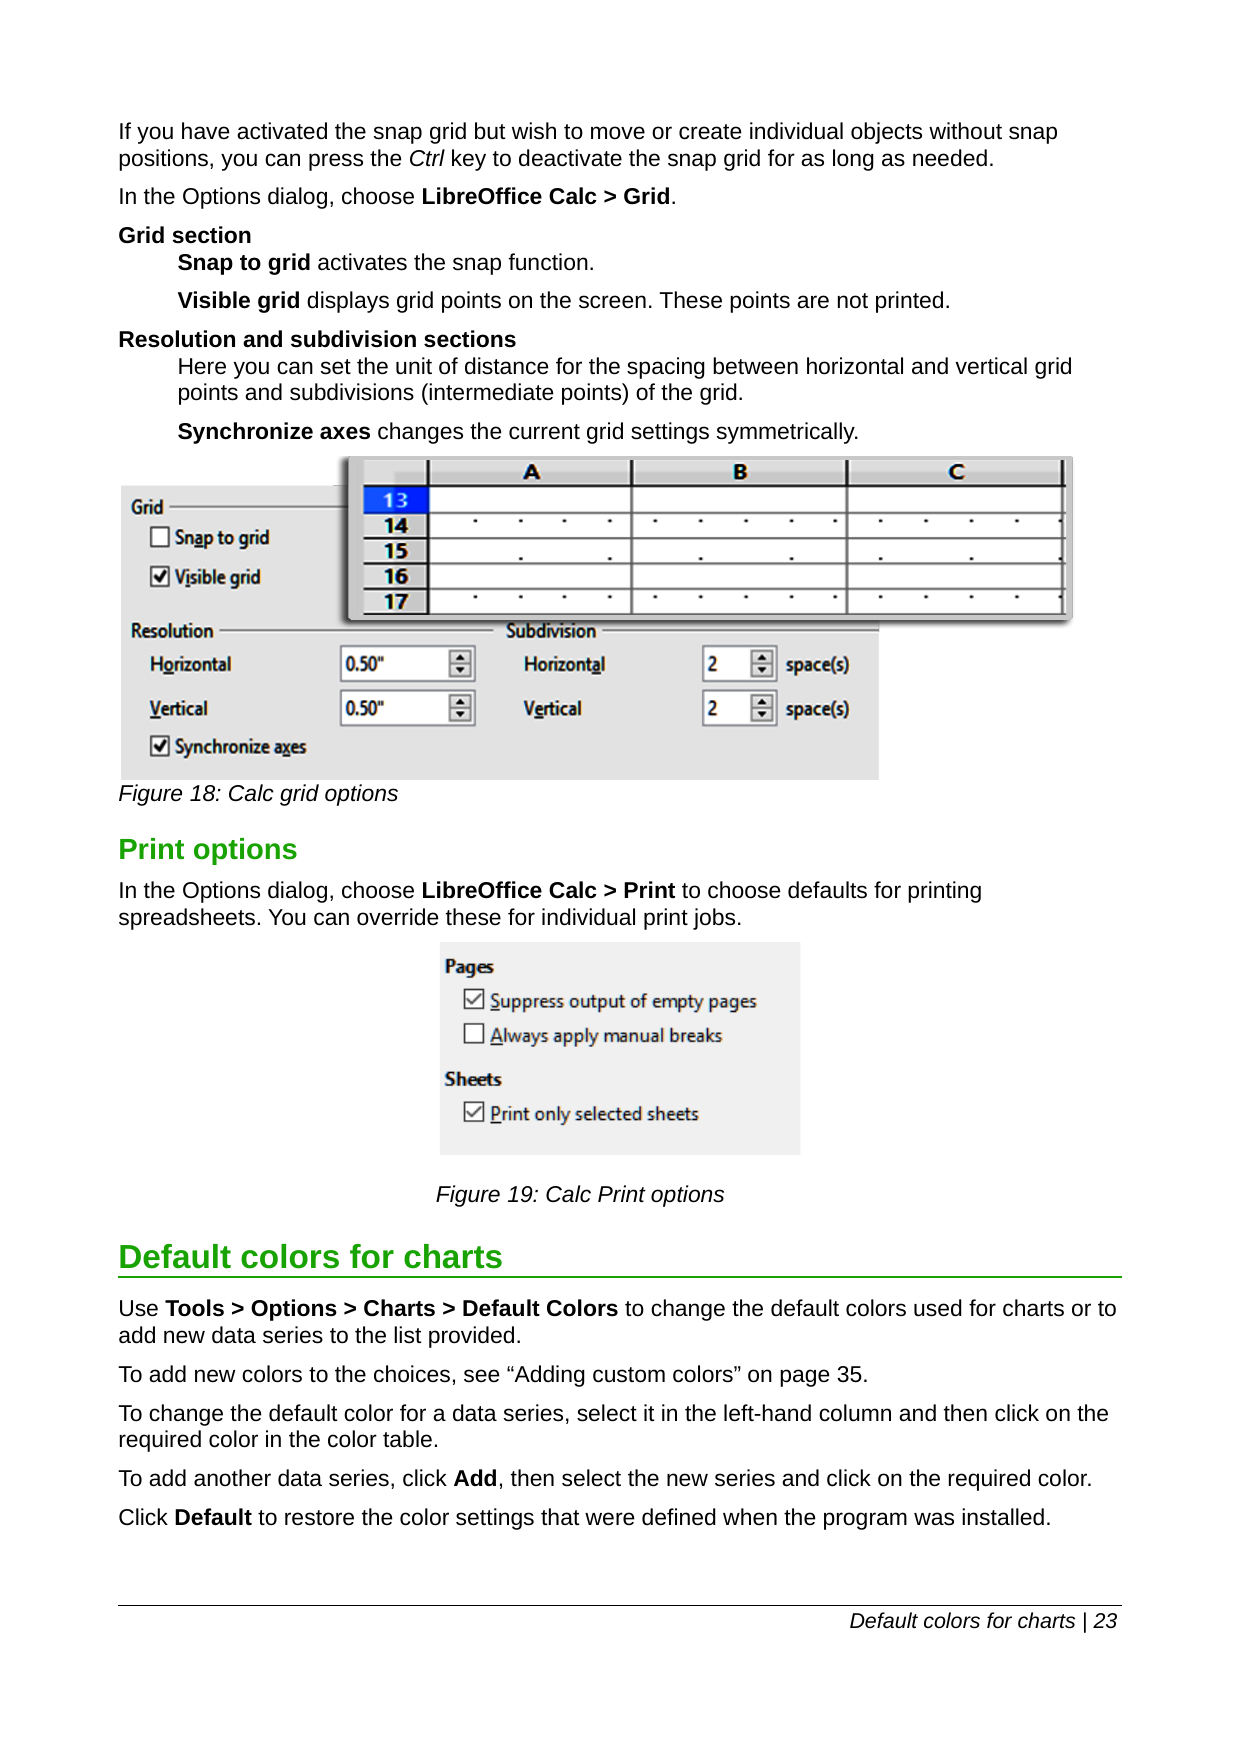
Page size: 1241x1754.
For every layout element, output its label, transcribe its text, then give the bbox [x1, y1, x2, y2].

text In the Options dialog, choose LibreOffice Calc > Print to choose defaults for printing spreadsheets. You can override these for individual print jobs. [118, 877, 1122, 930]
subtitle Default colors for charts [118, 1237, 1122, 1276]
text Resolution and subdivision sections [118, 326, 1122, 353]
text Visible grid displays grid points on the screen. These points are not printed. [177, 287, 1122, 314]
text To add another data series, click Add, then select the new series and click on the required color. [118, 1465, 1122, 1491]
text Snap to grid activates the snap function. [177, 248, 1122, 275]
text To change the default color for a data series, select it in the left-hand column and then click on the required color in the color table. [118, 1399, 1122, 1452]
text To add new colors to the choices, see “Adding custom colors” on page 35. [118, 1361, 1122, 1387]
text Synchronize axes changes the current grid settings symmetrically. [177, 418, 1122, 444]
text Grid section [118, 222, 1122, 248]
text Here you can set the unit of distance for the spacing between horizontal and vertical grid points and subdivisions (intermediate points) of the grid. [177, 353, 1122, 405]
text Figure 18: Calc grid options [118, 457, 1078, 806]
picture [439, 942, 801, 1155]
text In the Options dialog, choose LibreOffice Calc > Grid. [118, 183, 1122, 210]
picture [121, 456, 1075, 780]
text If you have activated the snap grid but wish to move or create individual objects without snap positions, you can press the Ctrl key to deactivate the snap grid for as long as needed. [118, 118, 1122, 171]
text Figure 19: Calc Print options [436, 942, 805, 1208]
text Click Default to restore the color settings that were defined when the program was installed. [118, 1503, 1122, 1530]
text Use Tools > Options > Charts > Default Colors to change the default colors used for charts or to add new data series to the list provided. [118, 1295, 1122, 1348]
subtitle Print options [118, 832, 1122, 865]
